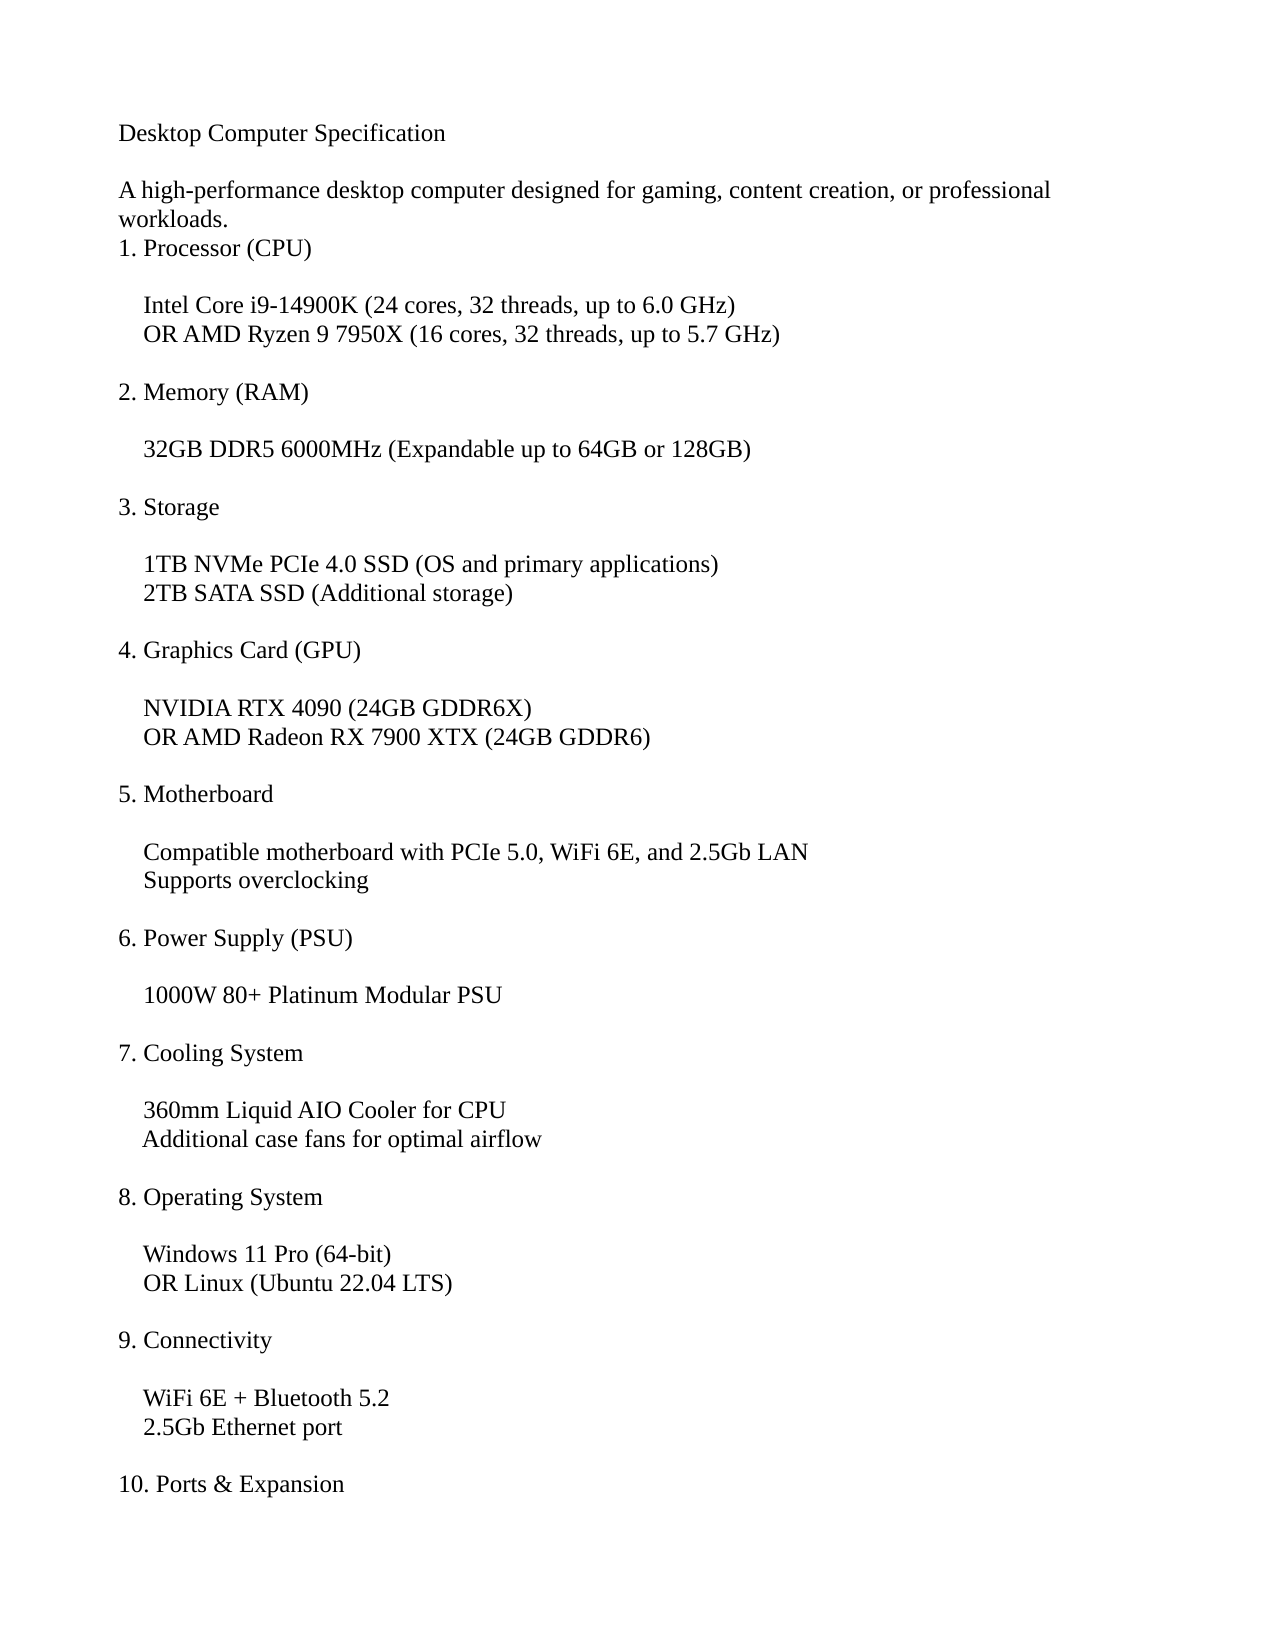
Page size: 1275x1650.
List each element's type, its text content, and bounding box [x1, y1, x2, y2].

text 3. Storage [118, 492, 1157, 521]
text 2.5Gb Ethernet port [118, 1412, 1157, 1441]
text 1000W 80+ Platinum Modular PSU [118, 981, 1157, 1009]
text A high-performance desktop computer designed for gaming, content creation, or professional workloads. [118, 176, 1157, 233]
text Intel Core i9-14900K (24 cores, 32 threads, up to 6.0 GHz) [118, 291, 1157, 319]
text Compatible motherboard with PCIe 5.0, WiFi 6E, and 2.5Gb LAN [118, 837, 1157, 866]
text OR AMD Radeon RX 7900 XTX (24GB GDDR6) [118, 722, 1157, 751]
text Windows 11 Pro (64-bit) [118, 1239, 1157, 1268]
text 32GB DDR5 6000MHz (Expandable up to 64GB or 128GB) [118, 434, 1157, 463]
text 10. Ports & Expansion [118, 1469, 1157, 1498]
text 5. Motherboard [118, 779, 1157, 808]
text 6. Power Supply (PSU) [118, 923, 1157, 952]
text Desktop Computer Specification [118, 118, 1157, 147]
text 360mm Liquid AIO Cooler for CPU [118, 1096, 1157, 1124]
text Additional case fans for optimal airflow [118, 1124, 1157, 1153]
text 2. Memory (RAM) [118, 377, 1157, 406]
text 1TB NVMe PCIe 4.0 SSD (OS and primary applications) [118, 549, 1157, 578]
text NVIDIA RTX 4090 (24GB GDDR6X) [118, 693, 1157, 722]
text 8. Operating System [118, 1182, 1157, 1211]
text 2TB SATA SSD (Additional storage) [118, 578, 1157, 607]
text 9. Connectivity [118, 1326, 1157, 1354]
text 4. Graphics Card (GPU) [118, 636, 1157, 664]
text OR Linux (Ubuntu 22.04 LTS) [118, 1268, 1157, 1297]
text Supports overclocking [118, 866, 1157, 894]
text 7. Cooling System [118, 1038, 1157, 1067]
text OR AMD Ryzen 9 7950X (16 cores, 32 threads, up to 5.7 GHz) [118, 319, 1157, 348]
text 1. Processor (CPU) [118, 233, 1157, 262]
text WiFi 6E + Bluetooth 5.2 [118, 1383, 1157, 1412]
